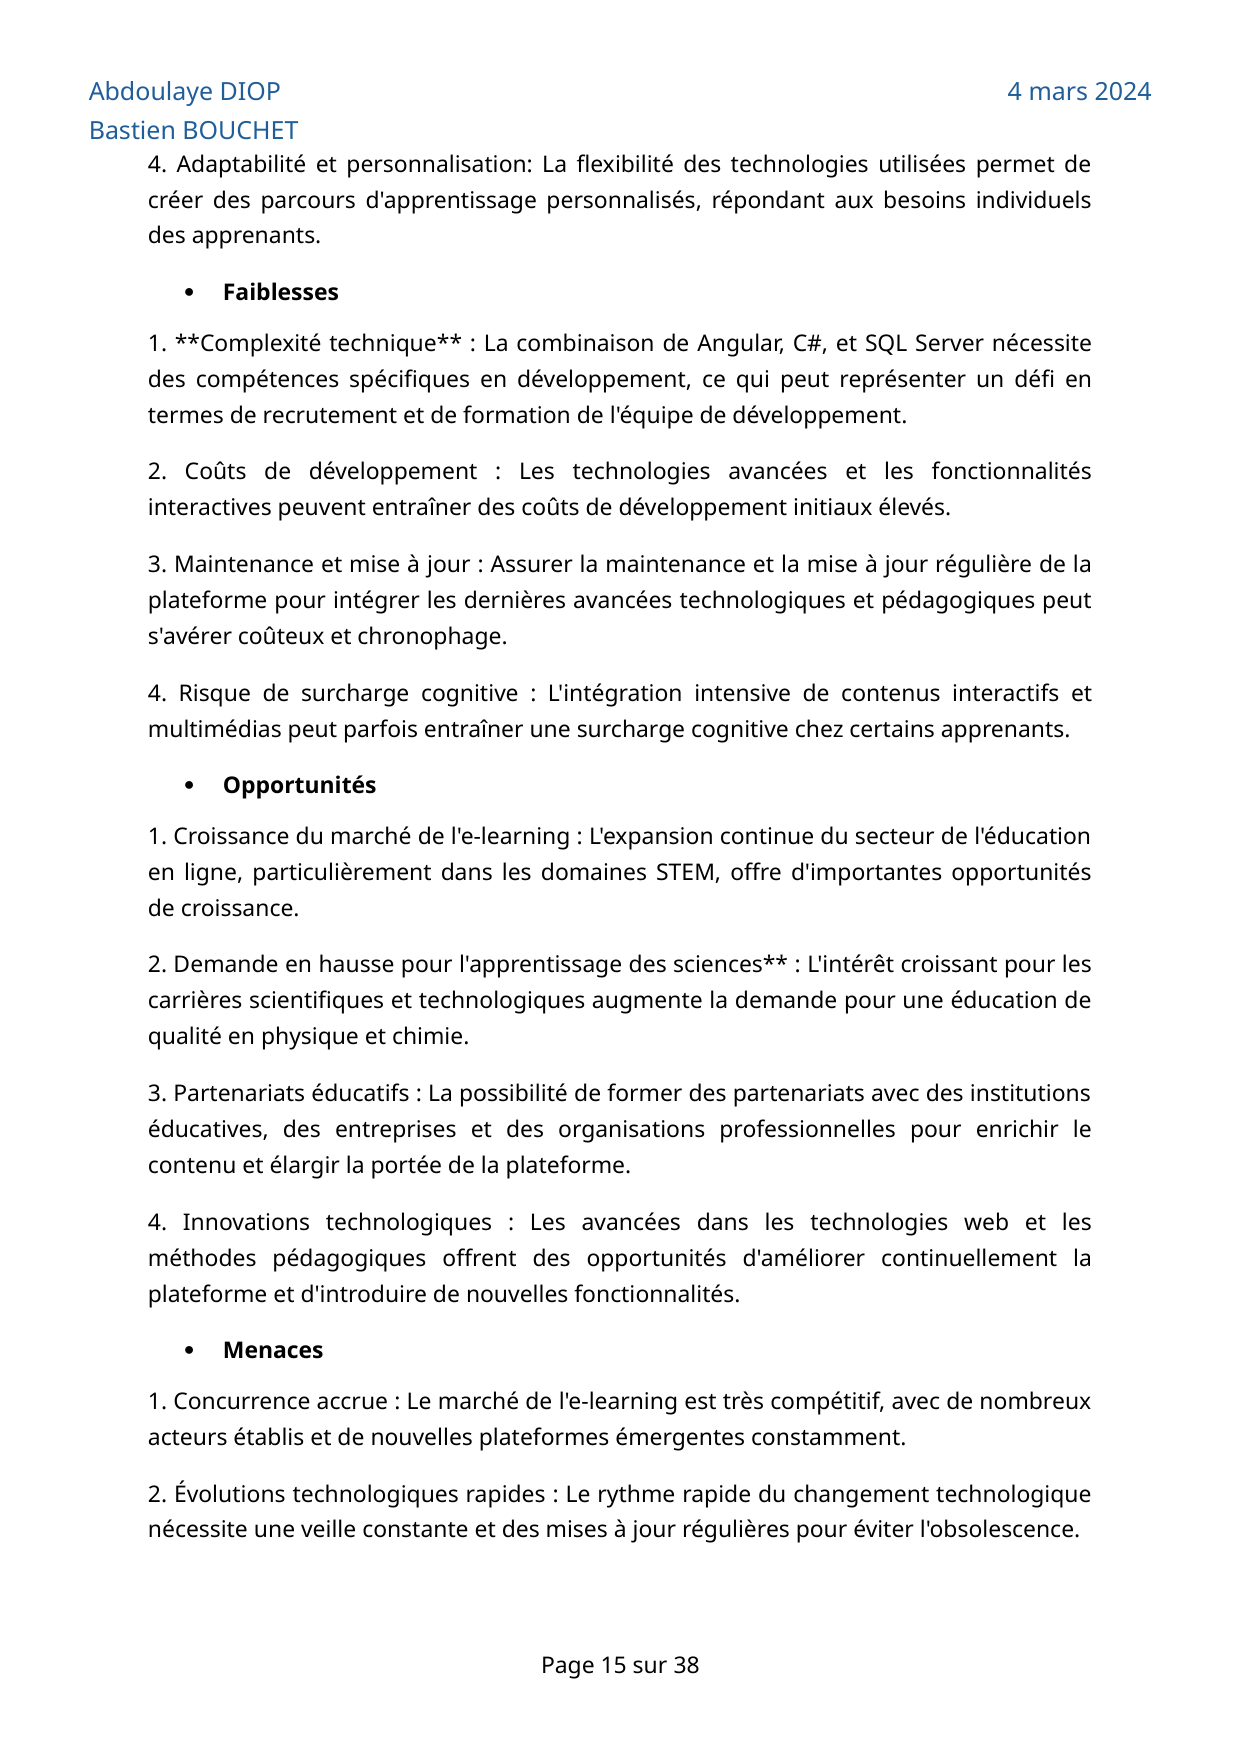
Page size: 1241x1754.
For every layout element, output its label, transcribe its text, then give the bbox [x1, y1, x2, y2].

text 2. Demande en hausse pour l'apprentissage des sciences** : L'intérêt croissant pour les carrières scientifiques et technologiques augmente la demande pour une éducation de qualité en physique et chimie. [148, 948, 1093, 1052]
list Opportunités [185, 769, 1093, 801]
text 4. Innovations technologiques : Les avancées dans les technologies web et les méthodes pédagogiques offrent des opportunités d'améliorer continuellement la plateforme et d'introduire de nouvelles fonctionnalités. [148, 1206, 1093, 1309]
text 1. Croissance du marché de l'e-learning : L'expansion continue du secteur de l'éducation en ligne, particulièrement dans les domaines STEM, offre d'importantes opportunités de croissance. [148, 820, 1093, 923]
text 2. Coûts de développement : Les technologies avancées et les fonctionnalités interactives peuvent entraîner des coûts de développement initiaux élevés. [148, 455, 1093, 522]
text 1. Concurrence accrue : Le marché de l'e-learning est très compétitif, avec de nombreux acteurs établis et de nouvelles plateformes émergentes constamment. [148, 1385, 1093, 1452]
text 3. Partenariats éducatifs : La possibilité de former des partenariats avec des institutions éducatives, des entreprises et des organisations professionnelles pour enrichir le contenu et élargir la portée de la plateforme. [148, 1077, 1093, 1180]
list Faiblesses [185, 276, 1093, 307]
text 4. Risque de surcharge cognitive : L'intégration intensive de contenus interactifs et multimédias peut parfois entraîner une surcharge cognitive chez certains apprenants. [148, 677, 1093, 744]
text 3. Maintenance et mise à jour : Assurer la maintenance et la mise à jour régulière de la plateforme pour intégrer les dernières avancées technologiques et pédagogiques peut s'avérer coûteux et chronophage. [148, 548, 1093, 651]
text 1. **Complexité technique** : La combinaison de Angular, C#, et SQL Server nécessite des compétences spécifiques en développement, ce qui peut représenter un défi en termes de recrutement et de formation de l'équipe de développement. [148, 327, 1093, 430]
text 4. Adaptabilité et personnalisation: La flexibilité des technologies utilisées permet de créer des parcours d'apprentissage personnalisés, répondant aux besoins individuels des apprenants. [148, 148, 1093, 251]
text 2. Évolutions technologiques rapides : Le rythme rapide du changement technologique nécessite une veille constante et des mises à jour régulières pour éviter l'obsolescence. [148, 1477, 1093, 1545]
list Menaces [185, 1334, 1093, 1366]
